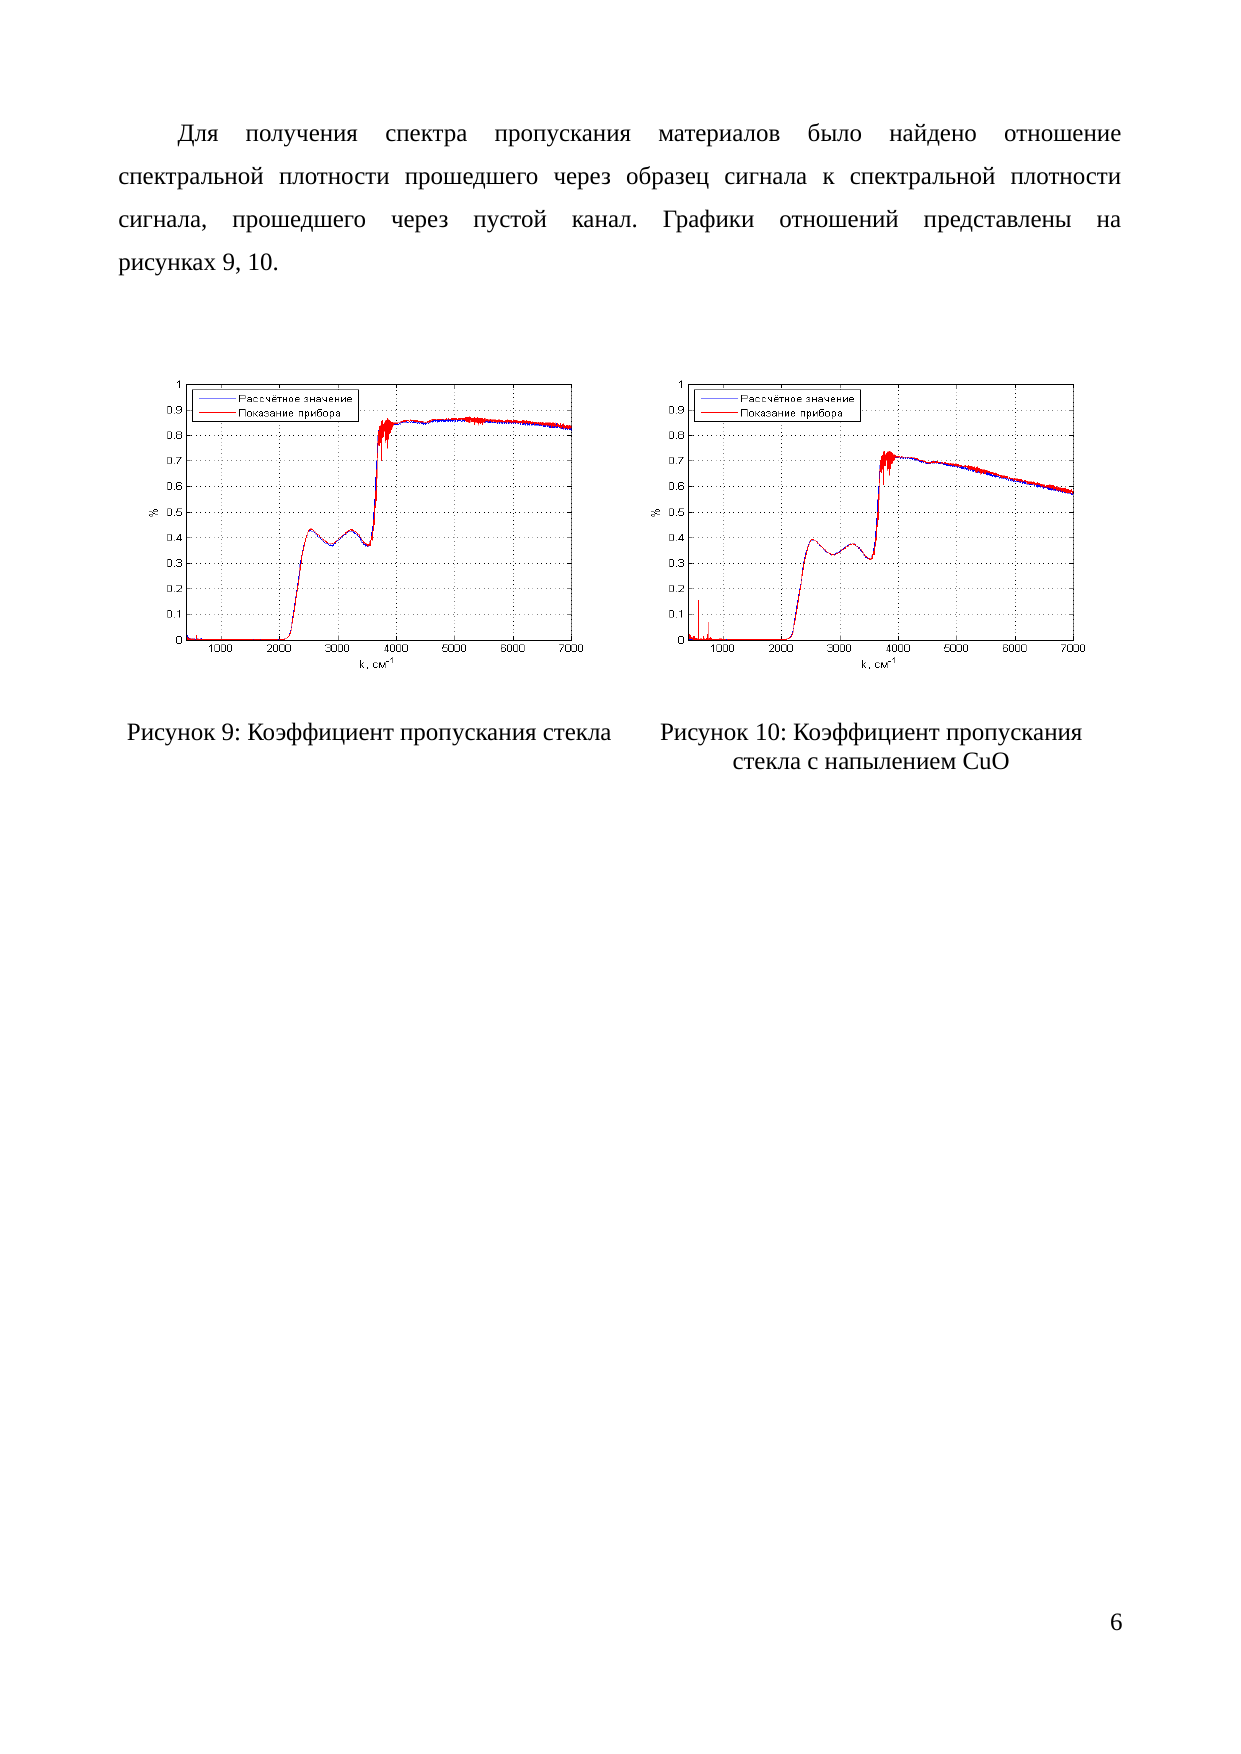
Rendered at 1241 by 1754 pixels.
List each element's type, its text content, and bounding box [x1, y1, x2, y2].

picture [623, 360, 1119, 674]
picture [121, 360, 618, 674]
table_header Рисунок 10: Коэффициент пропускания стекла с напылением CuO [620, 357, 1122, 777]
table_header Рисунок 9: Коэффициент пропускания стекла [118, 357, 620, 777]
text Для получения спектра пропускания материалов было найдено отношение спектральной плотности прошедшего через образец сигнала к спектральной плотности сигнала, прошедшего через пустой канал. Графики отношений представлены на рисунках 9, 10. [118, 118, 1122, 276]
